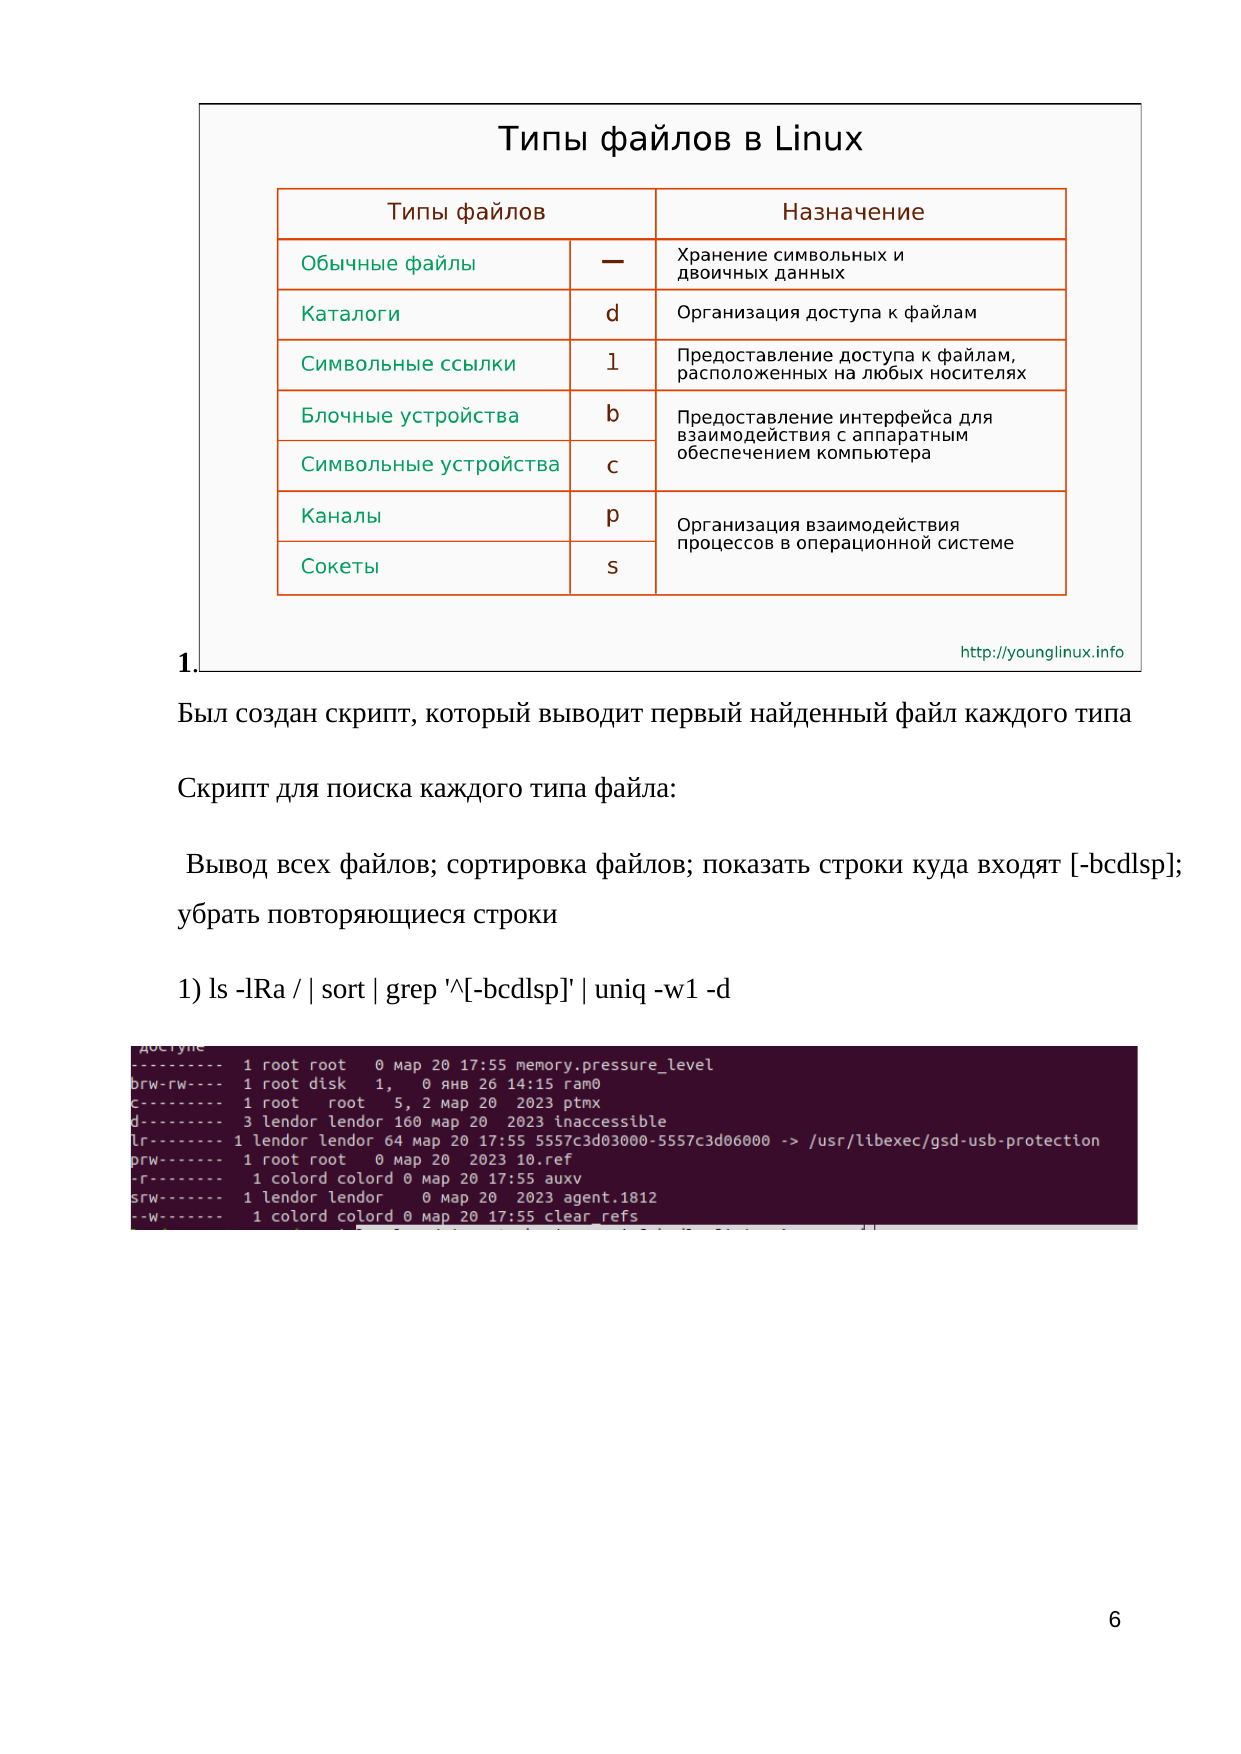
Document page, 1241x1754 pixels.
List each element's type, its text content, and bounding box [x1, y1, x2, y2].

text Вывод всех файлов; сортировка файлов; показать строки куда входят [-bcdlsp]; убрать повторяющиеся строки [177, 846, 1184, 929]
picture [198, 103, 1142, 672]
text 1. Был создан скрипт, который выводит первый найденный файл каждого типа [177, 103, 1184, 729]
picture [130, 1046, 1138, 1230]
text Скрипт для поиска каждого типа файла: [177, 770, 1184, 804]
text 1) ls -lRa / | sort | grep '^[-bcdlsp]' | uniq -w1 -d [177, 971, 1184, 1005]
